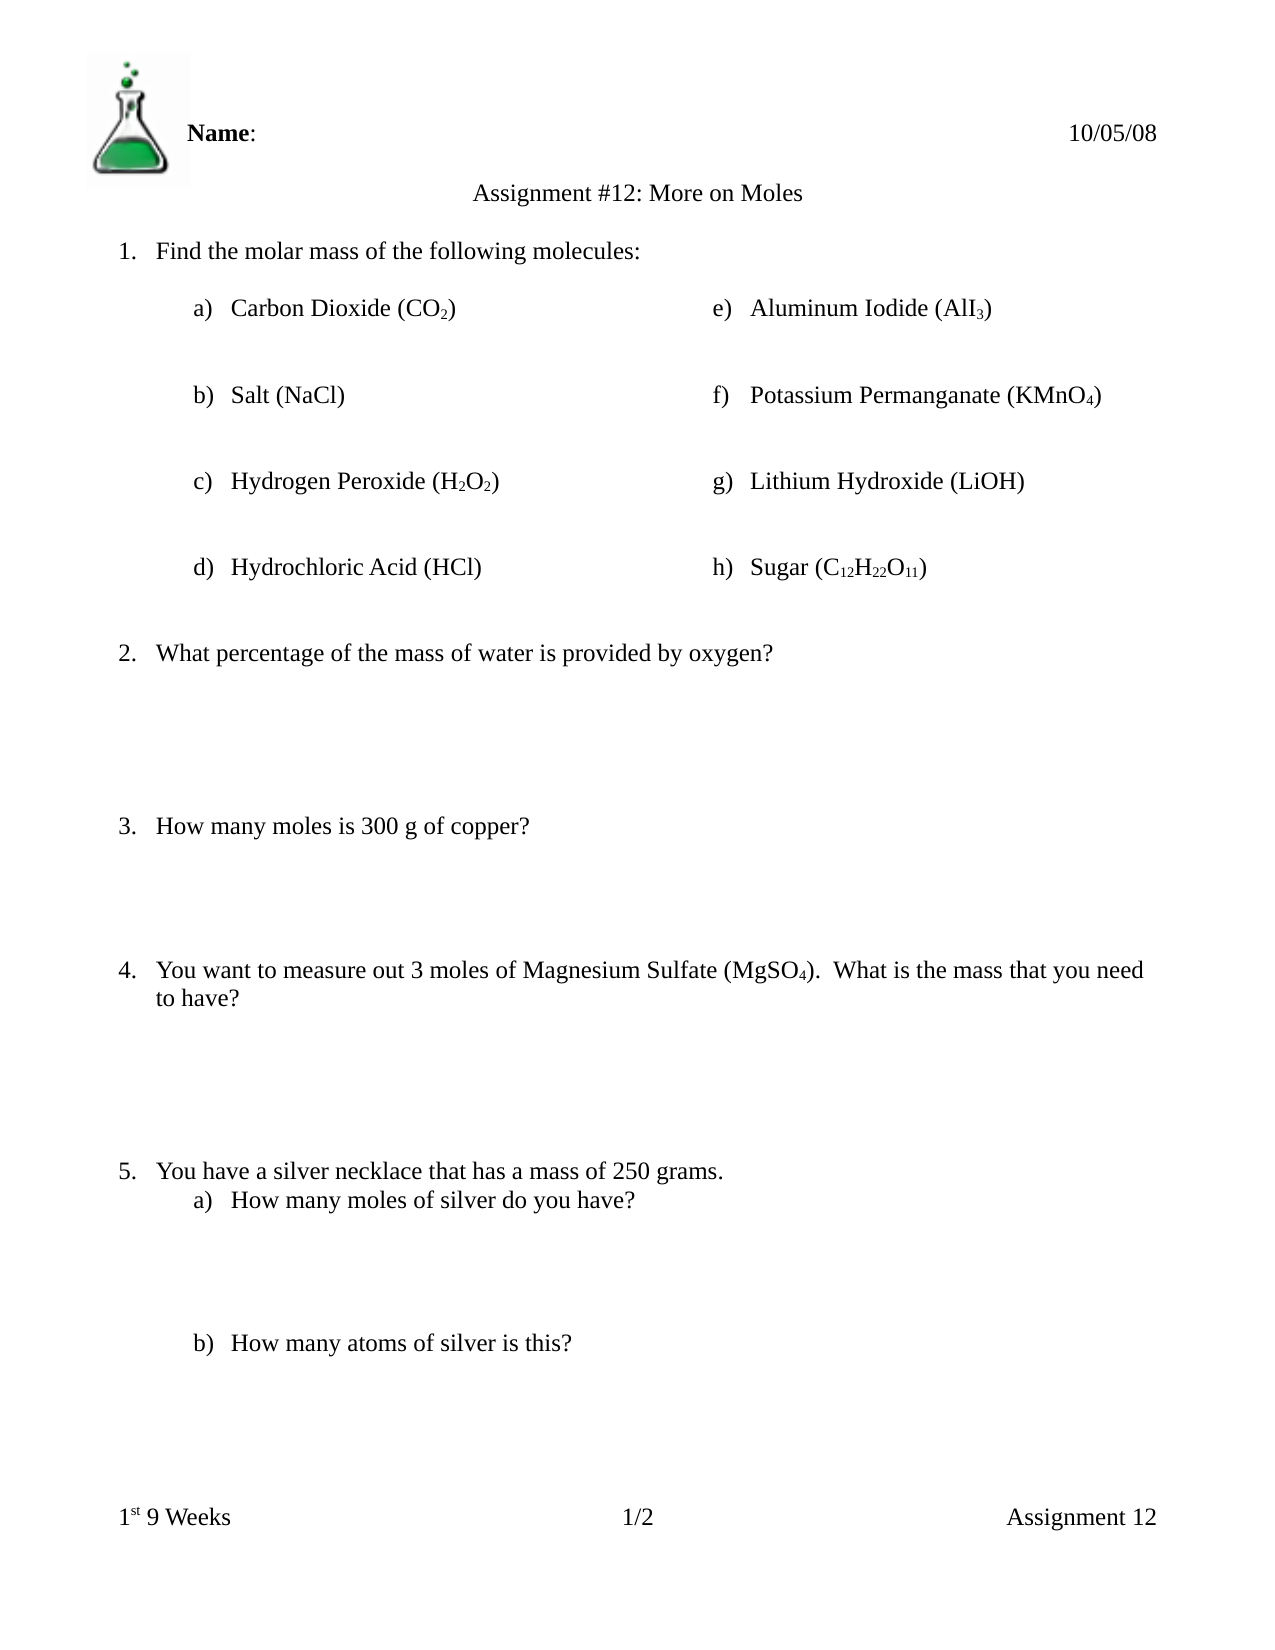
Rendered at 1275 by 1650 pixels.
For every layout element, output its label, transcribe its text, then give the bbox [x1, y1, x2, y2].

list Lithium Hydroxide (LiOH) [712, 466, 1157, 495]
list You have a silver necklace that has a mass of 250 grams. [118, 1156, 1157, 1185]
list Carbon Dioxide (CO2) [193, 293, 637, 322]
list What percentage of the mass of water is provided by oxygen? [118, 638, 1157, 667]
list Find the molar mass of the following molecules: [118, 236, 1157, 265]
text Assignment #12: More on Moles [118, 178, 1157, 207]
list Aluminum Iodide (AlI3) [712, 293, 1157, 322]
list How many moles of silver do you have? [193, 1185, 1157, 1213]
picture [86, 53, 192, 189]
list How many moles is 300 g of copper? [118, 811, 1157, 840]
list Salt (NaCl) [193, 380, 637, 408]
list Hydrogen Peroxide (H2O2) [193, 466, 637, 495]
list How many atoms of silver is this? [193, 1328, 1157, 1357]
list Hydrochloric Acid (HCl) [193, 552, 637, 581]
list Sugar (C12H22O11) [712, 552, 1157, 581]
list Potassium Permanganate (KMnO4) [712, 380, 1157, 408]
list You want to measure out 3 moles of Magnesium Sulfate (MgSO4). What is the mass that you need to have? [118, 955, 1157, 1012]
